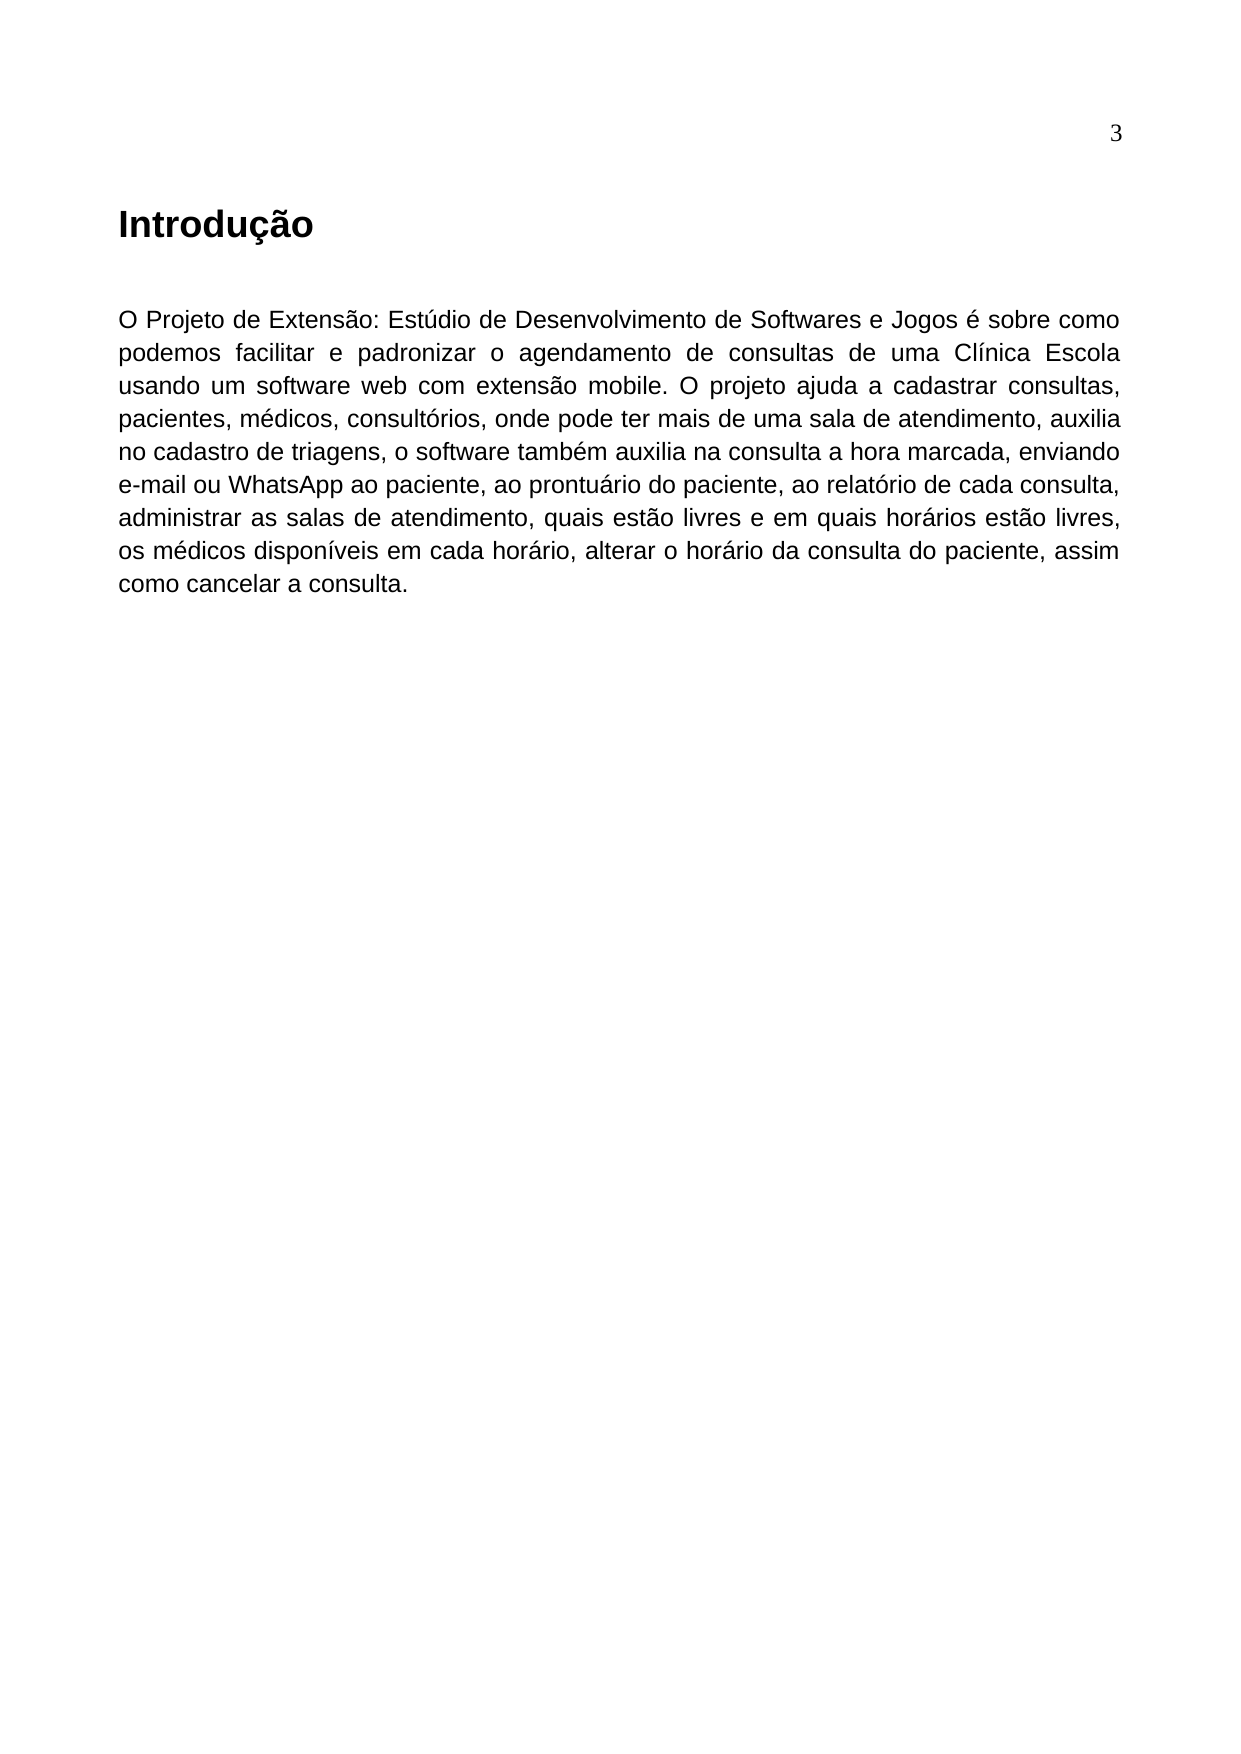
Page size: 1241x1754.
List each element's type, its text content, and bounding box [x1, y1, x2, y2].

subtitle Introdução [118, 201, 1122, 245]
text O Projeto de Extensão: Estúdio de Desenvolvimento de Softwares e Jogos é sobre como podemos facilitar e padronizar o agendamento de consultas de uma Clínica Escola usando um software web com extensão mobile. O projeto ajuda a cadastrar consultas, pacientes, médicos, consultórios, onde pode ter mais de uma sala de atendimento, auxilia no cadastro de triagens, o software também auxilia na consulta a hora marcada, enviando e-mail ou WhatsApp ao paciente, ao prontuário do paciente, ao relatório de cada consulta, administrar as salas de atendimento, quais estão livres e em quais horários estão livres, os médicos disponíveis em cada horário, alterar o horário da consulta do paciente, assim como cancelar a consulta. [118, 305, 1122, 598]
